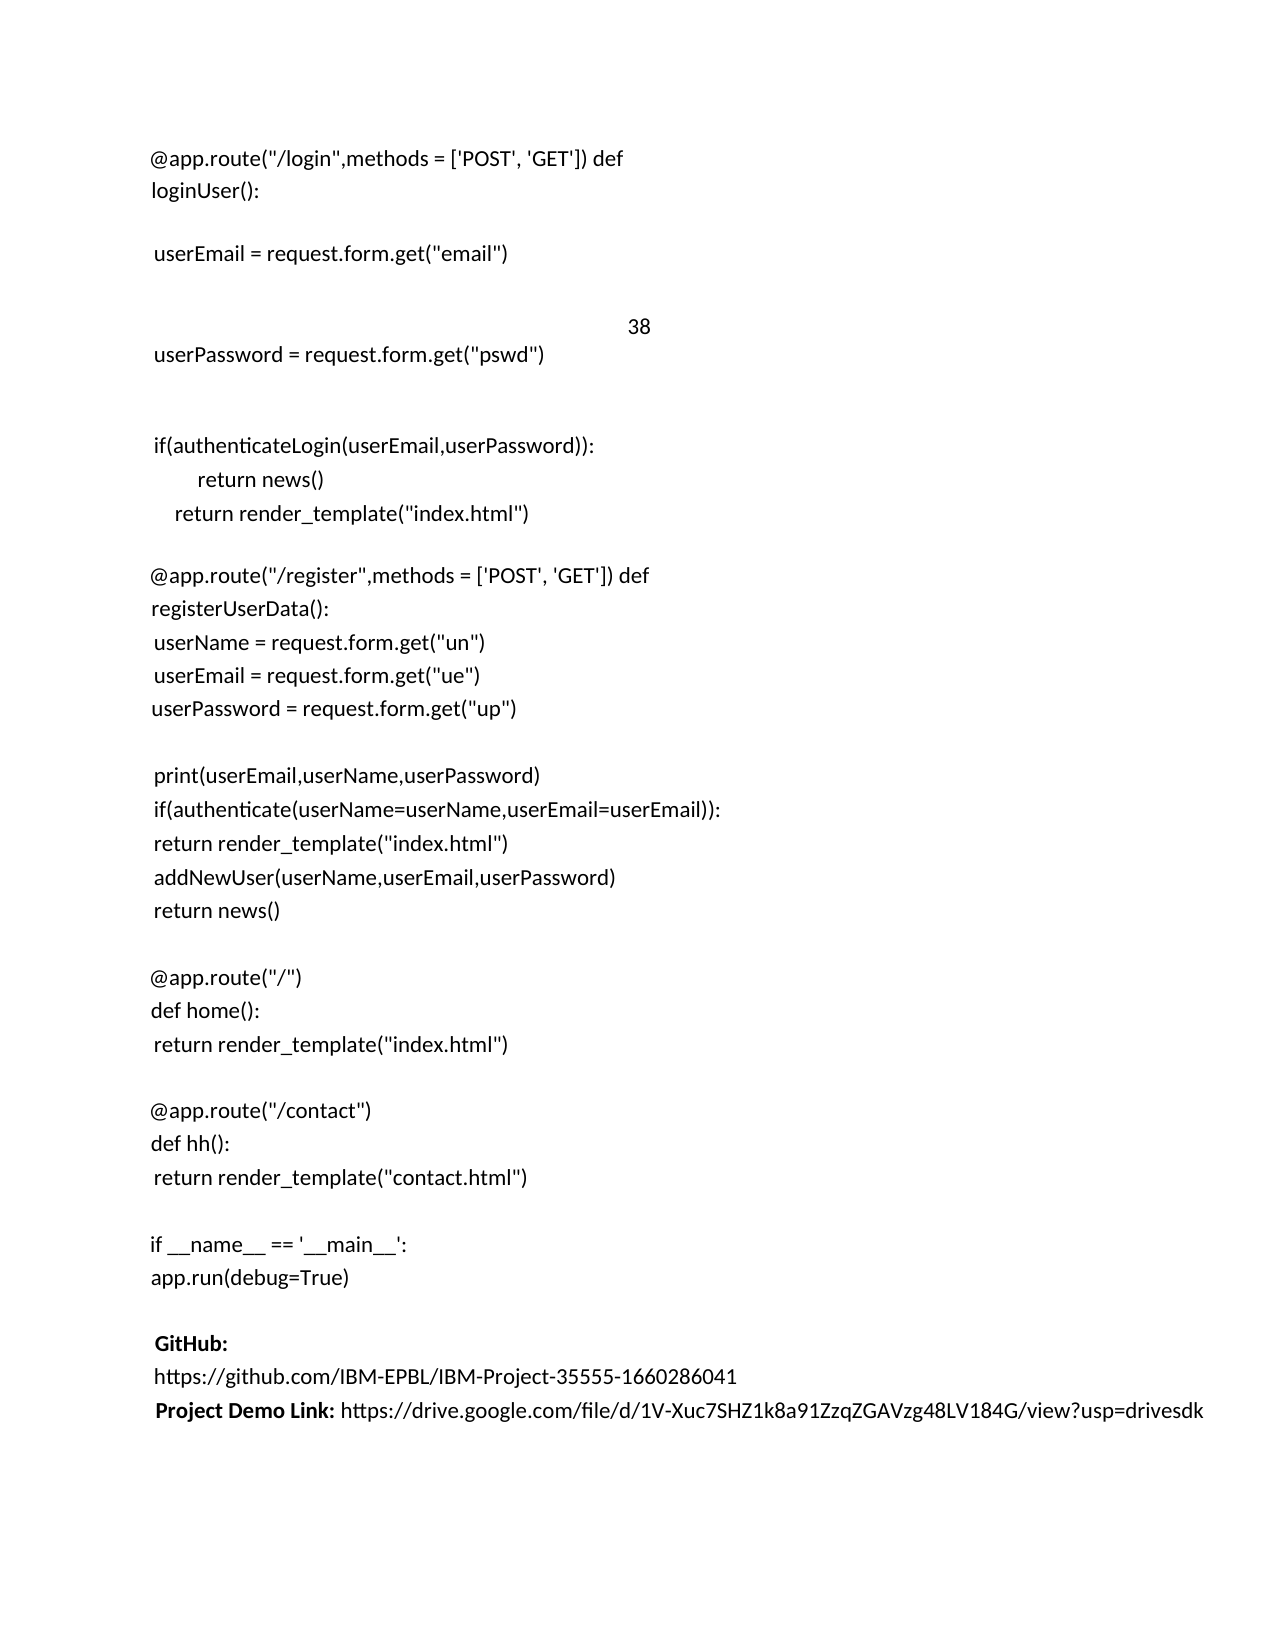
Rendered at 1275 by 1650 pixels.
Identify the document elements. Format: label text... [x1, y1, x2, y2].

text return news() [148, 897, 1269, 924]
text registerUserData(): [151, 594, 1269, 622]
text @app.route("/") [148, 963, 1269, 991]
text return render_template("index.html") [148, 829, 1269, 857]
text userPassword = request.form.get("pswd") [148, 341, 1269, 368]
text return render_template("index.html") [148, 1030, 1269, 1058]
text userName = request.form.get("un") [148, 628, 1269, 656]
text return render_template("index.html") [174, 499, 1269, 527]
text def hh(): [151, 1129, 1269, 1157]
text 38 [627, 312, 1269, 341]
text userEmail = request.form.get("email") [148, 239, 1269, 267]
text if(authenticateLogin(userEmail,userPassword)): [148, 431, 1269, 459]
text if __name__ == '__main__': [150, 1230, 1269, 1258]
text userEmail = request.form.get("ue") [148, 662, 1269, 689]
text @app.route("/contact") [148, 1096, 1269, 1124]
text loginUser(): [151, 177, 1269, 204]
text return render_template("contact.html") [148, 1163, 1269, 1191]
text @app.route("/login",methods = ['POST', 'GET']) def [148, 144, 1269, 172]
text return news() [197, 465, 1269, 493]
text if(authenticate(userName=userName,userEmail=userEmail)): [148, 795, 1269, 823]
text def home(): [151, 996, 1269, 1024]
text app.run(debug=True) [151, 1263, 1269, 1291]
text https://github.com/IBM-EPBL/IBM-Project-35555-1660286041 [148, 1362, 1269, 1390]
text print(userEmail,userName,userPassword) [148, 761, 1269, 789]
text Project Demo Link: https://drive.google.com/file/d/1V-Xuc7SHZ1k8a91ZzqZGAVzg48LV184G/view?usp=drivesdk [155, 1396, 1269, 1424]
text userPassword = request.form.get("up") [151, 694, 1269, 722]
text GitHub: [154, 1329, 1269, 1358]
text addNewUser(userName,userEmail,userPassword) [148, 863, 1269, 891]
text @app.route("/register",methods = ['POST', 'GET']) def [148, 561, 1269, 589]
